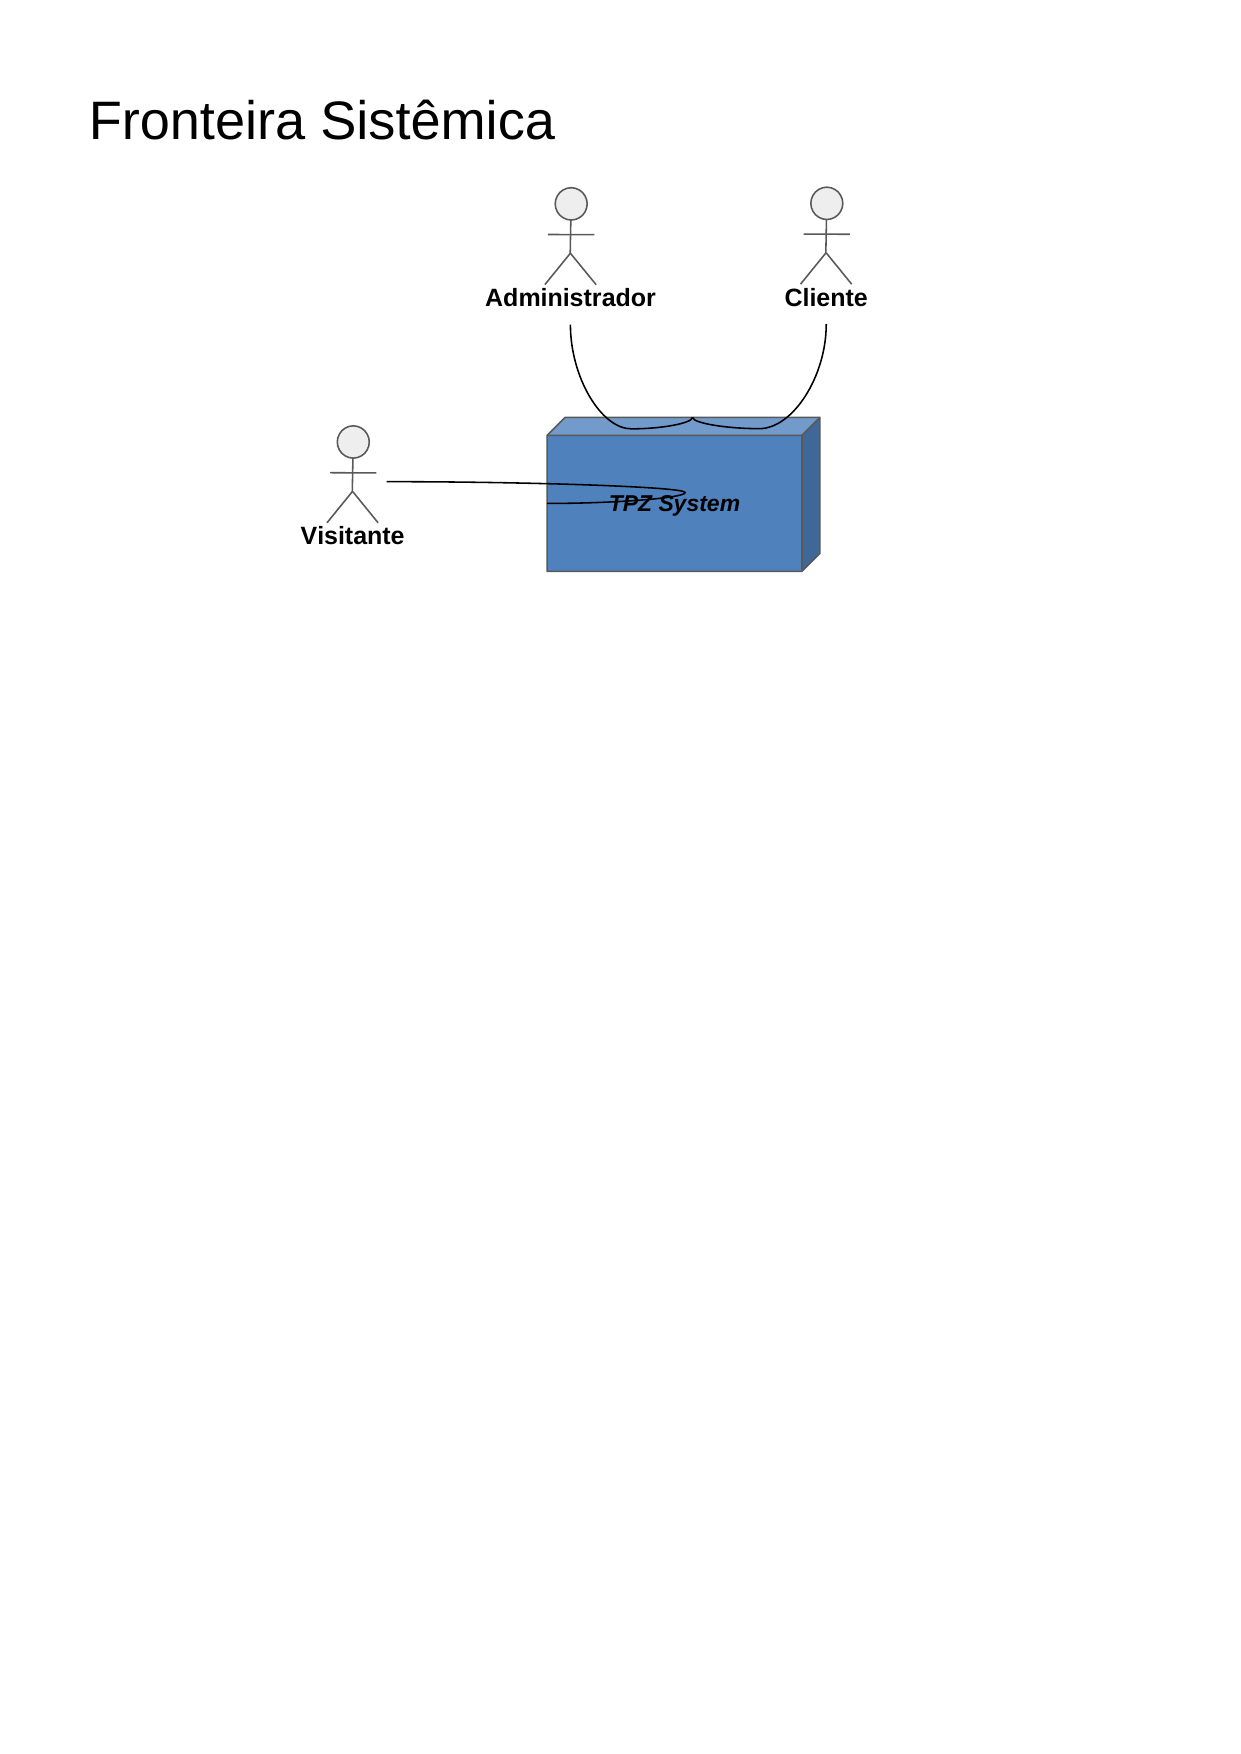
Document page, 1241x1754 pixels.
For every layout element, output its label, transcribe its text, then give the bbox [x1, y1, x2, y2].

title Fronteira Sistêmica [88, 88, 1090, 151]
